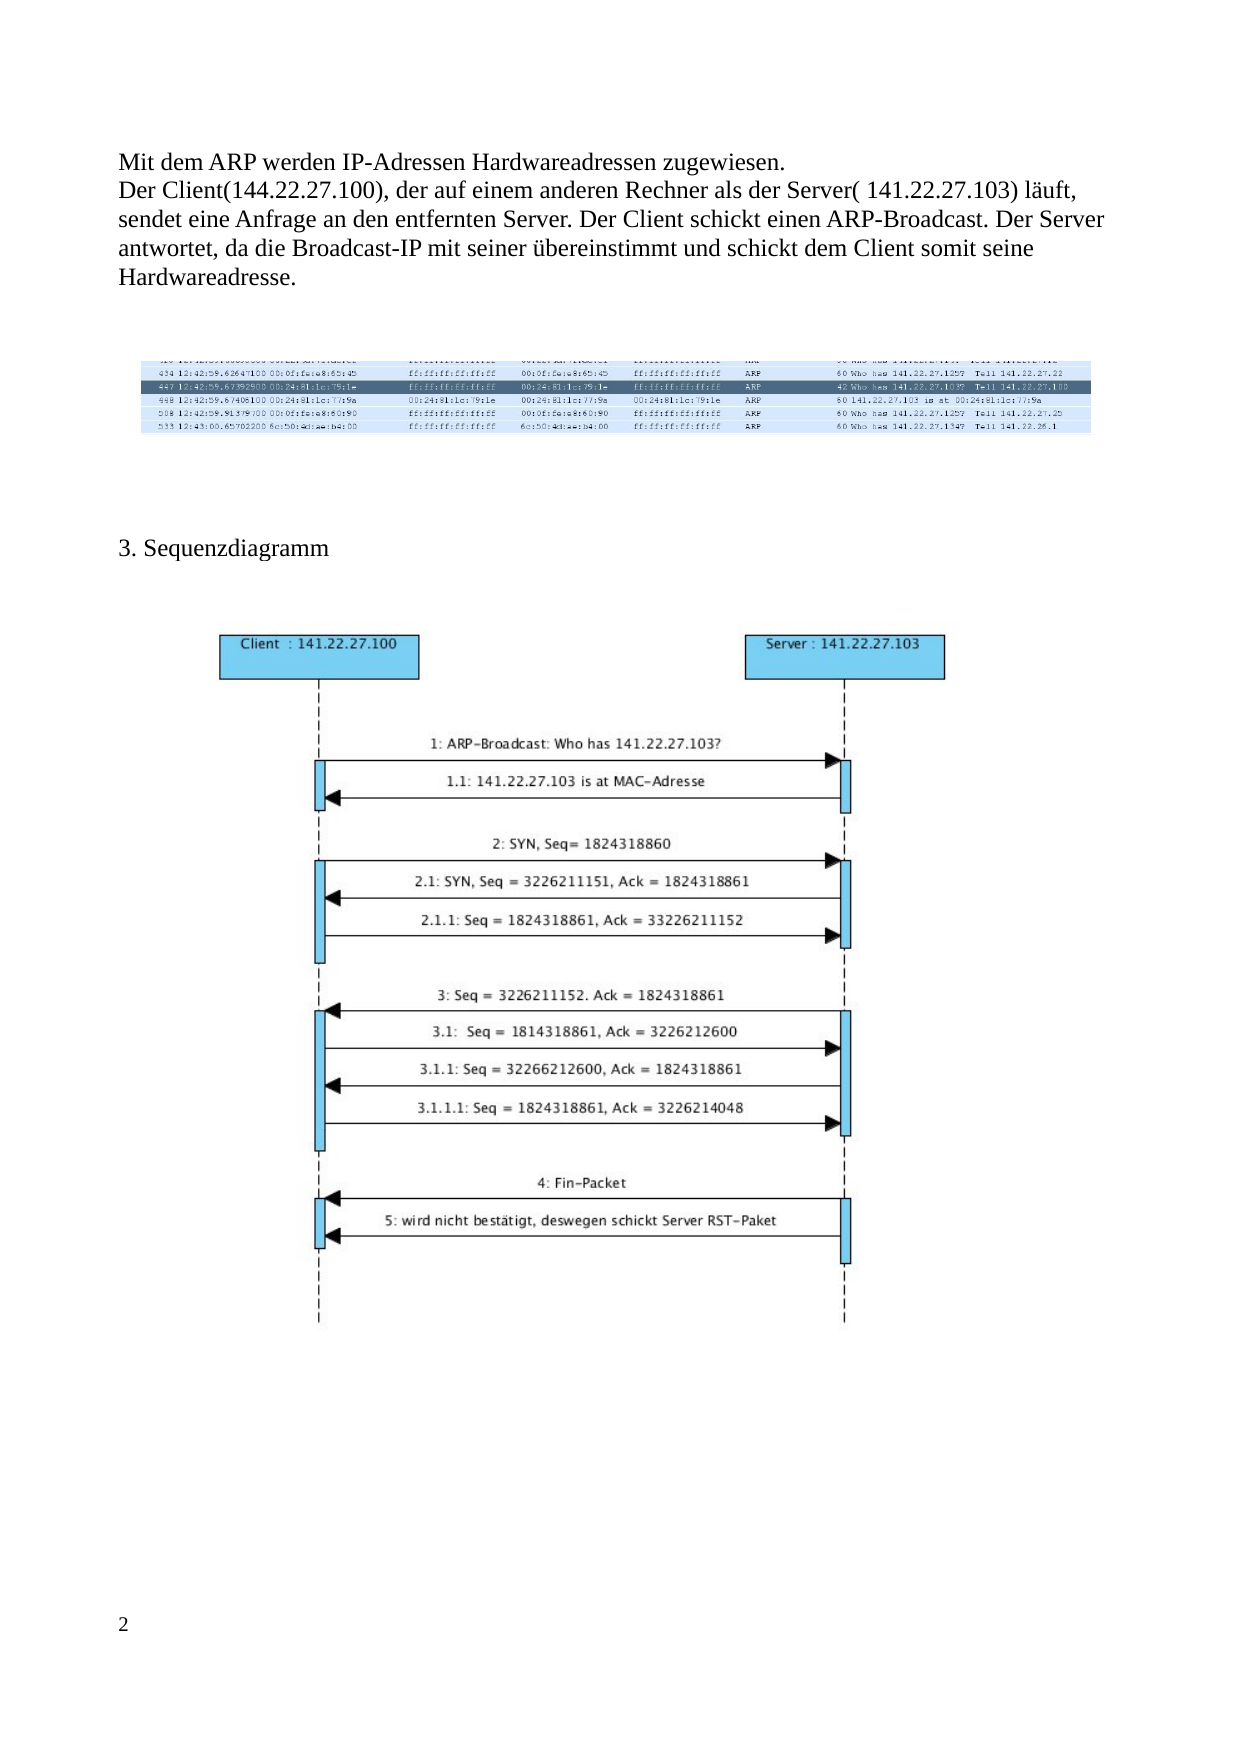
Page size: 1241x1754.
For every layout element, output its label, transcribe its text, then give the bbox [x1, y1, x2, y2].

text Der Client(144.22.27.100), der auf einem anderen Rechner als der Server( 141.22.27.103) läuft, sendet eine Anfrage an den entfernten Server. Der Client schickt einen ARP-Broadcast. Der Server antwortet, da die Broadcast-IP mit seiner übereinstimmt und schickt dem Client somit seine Hardwareadresse. [118, 176, 1122, 290]
picture [118, 561, 1123, 1432]
text 3. Sequenzdiagramm [118, 533, 1122, 561]
text Mit dem ARP werden IP-Adressen Hardwareadressen zugewiesen. [118, 147, 1122, 176]
picture [118, 290, 1123, 505]
